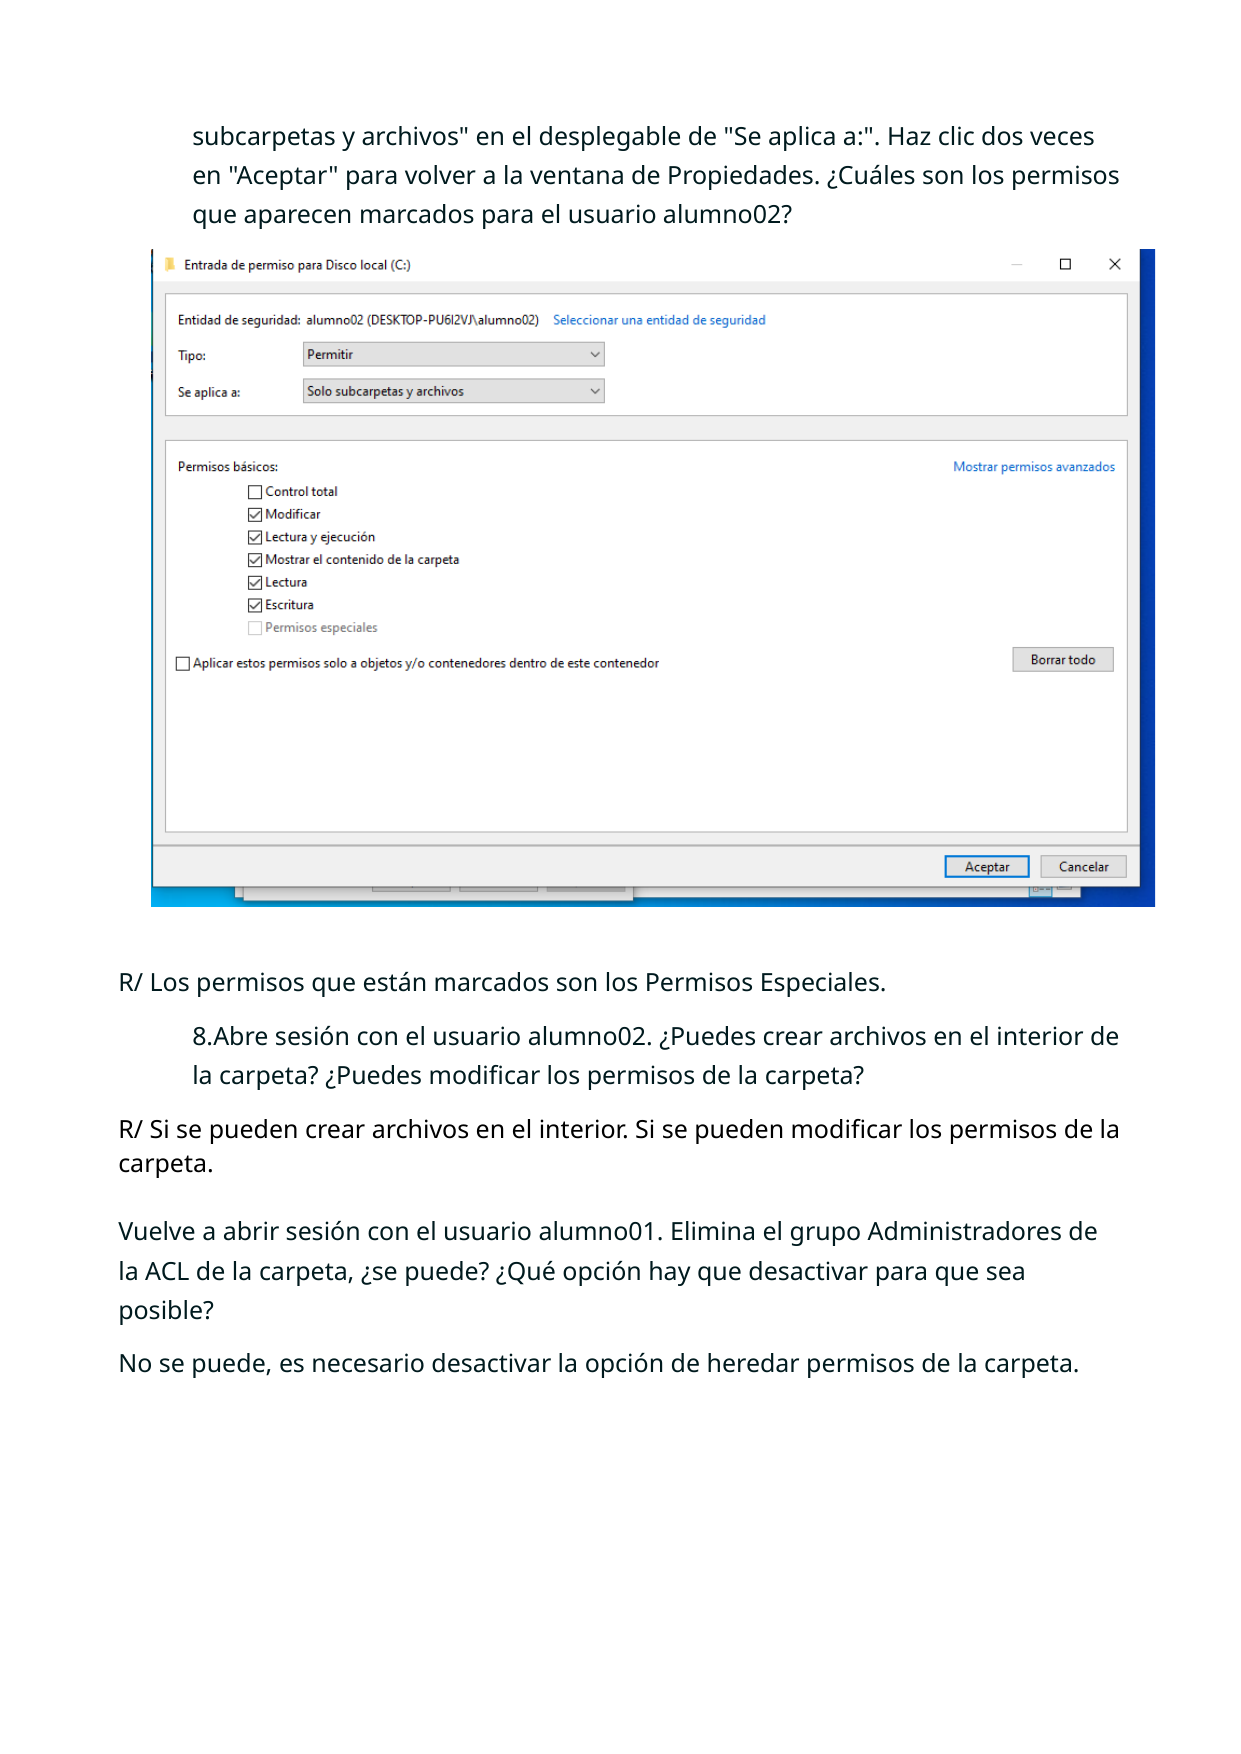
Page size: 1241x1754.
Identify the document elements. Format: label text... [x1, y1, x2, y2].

text R/ Los permisos que están marcados son los Permisos Especiales. [118, 965, 1122, 999]
list Abre sesión con el usuario alumno02. ¿Puedes crear archivos en el interior de la carpeta? ¿Puedes modificar los permisos de la carpeta? [118, 1019, 1122, 1092]
list subcarpetas y archivos" en el desplegable de "Se aplica a:". Haz clic dos veces en "Aceptar" para volver a la ventana de Propiedades. ¿Cuáles son los permisos que aparecen marcados para el usuario alumno02? [118, 118, 1122, 231]
picture [151, 249, 1155, 907]
text Vuelve a abrir sesión con el usuario alumno01. Elimina el grupo Administradores de la ACL de la carpeta, ¿se puede? ¿Qué opción hay que desactivar para que sea posible? [118, 1214, 1122, 1326]
text No se puede, es necesario desactivar la opción de heredar permisos de la carpeta. [118, 1346, 1122, 1380]
text R/ Si se pueden crear archivos en el interior. Si se pueden modificar los permisos de la carpeta. [118, 1112, 1122, 1180]
